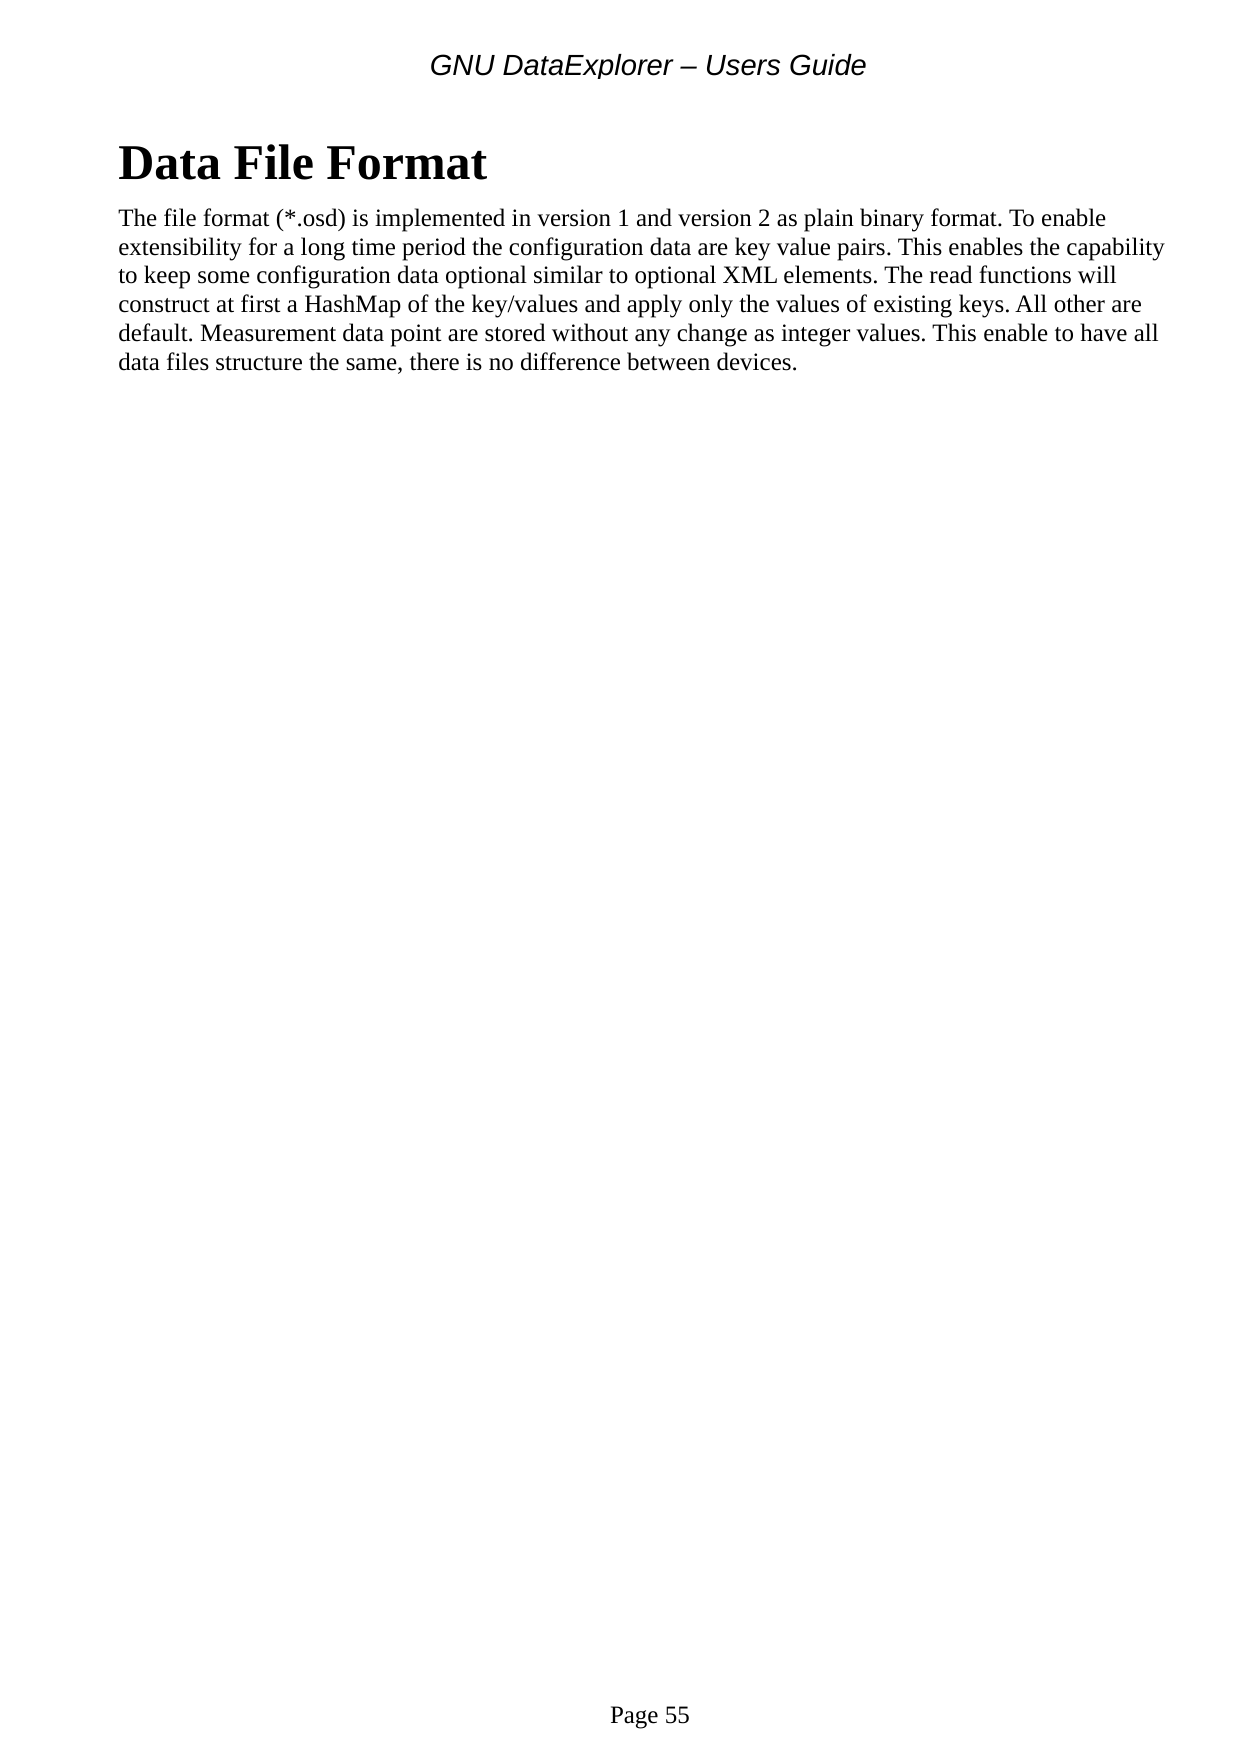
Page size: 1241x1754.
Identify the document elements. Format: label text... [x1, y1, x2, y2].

subtitle Data File Format [118, 133, 1181, 190]
text The file format (*.osd) is implemented in version 1 and version 2 as plain binary format. To enable extensibility for a long time period the configuration data are key value pairs. This enables the capability to keep some configuration data optional similar to optional XML elements. The read functions will construct at first a HashMap of the key/values and apply only the values of existing keys. All other are default. Measurement data point are stored without any change as integer values. This enable to have all data files structure the same, there is no difference between devices. [118, 203, 1181, 375]
